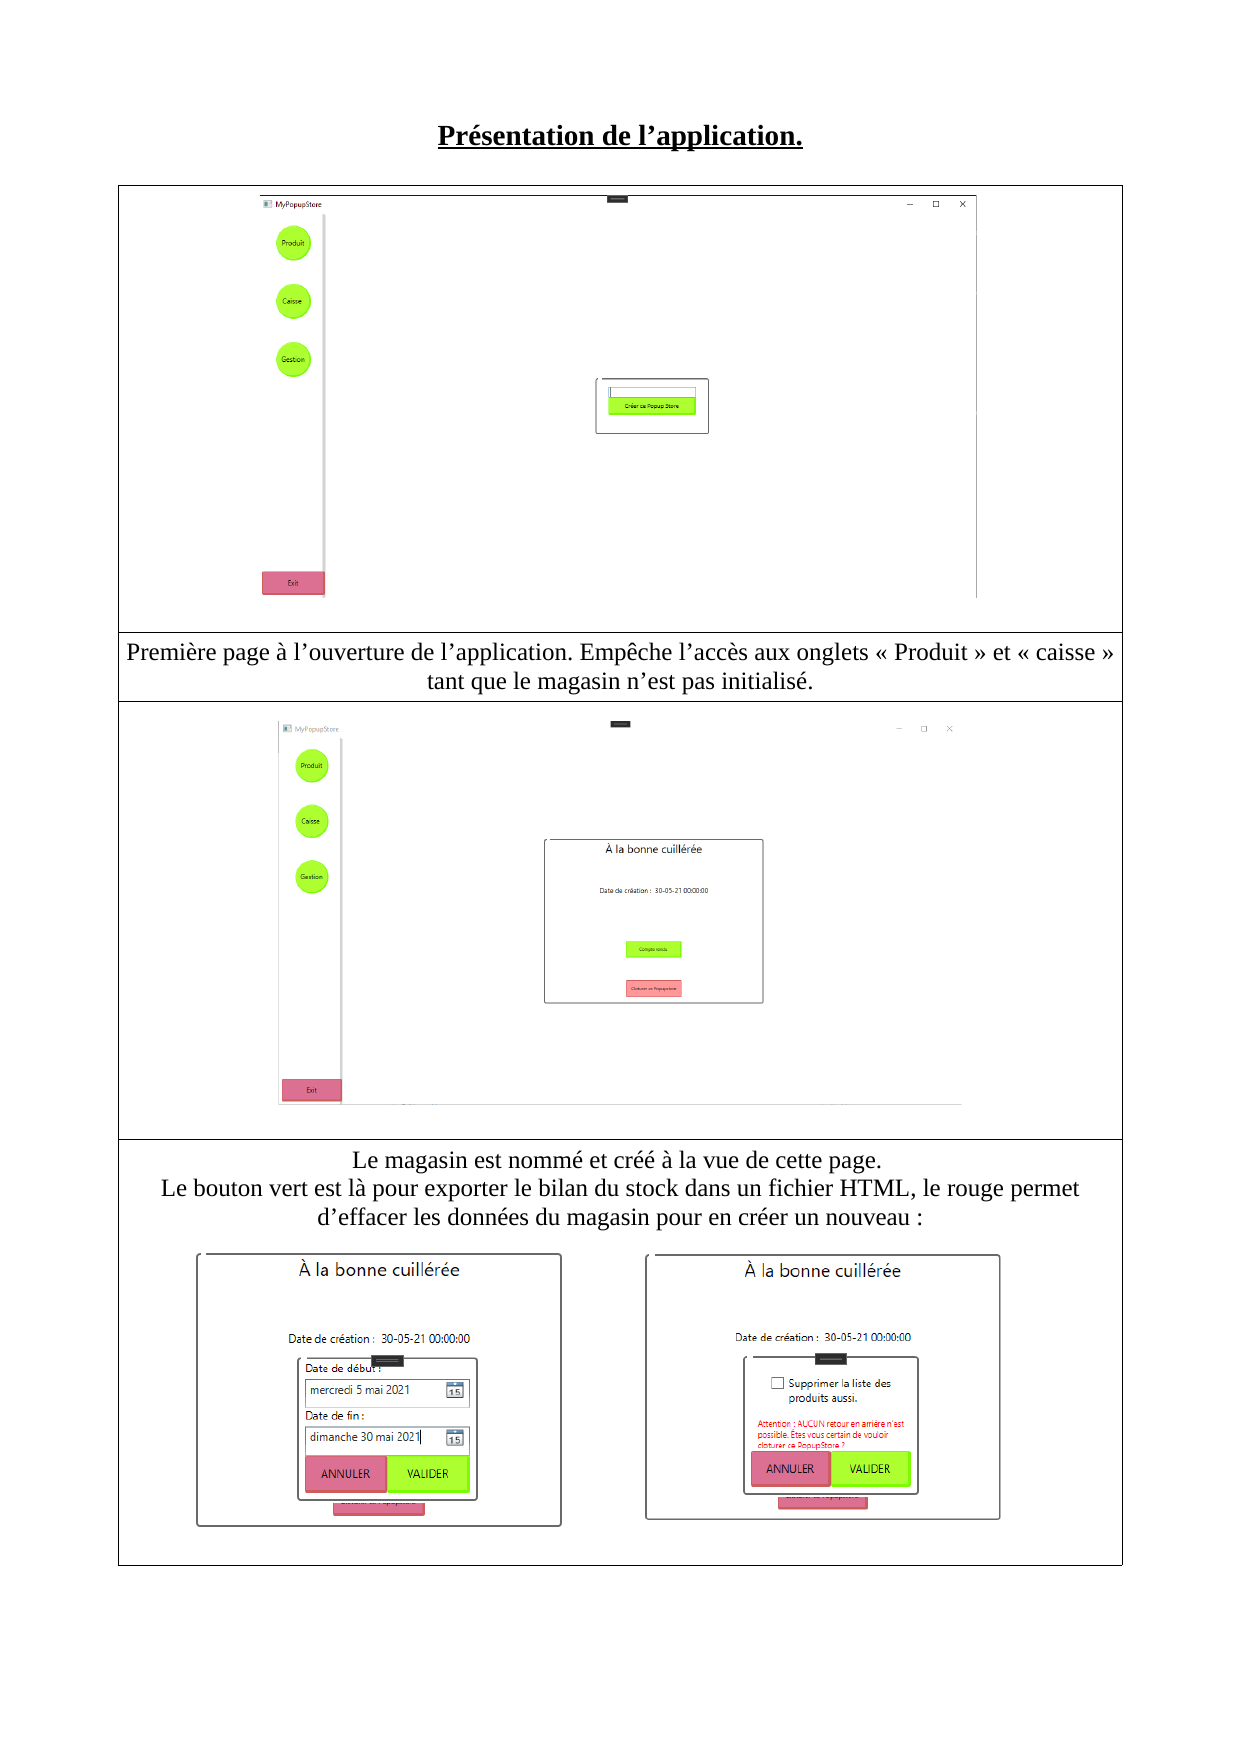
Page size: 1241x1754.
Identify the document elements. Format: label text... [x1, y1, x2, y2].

table_cell Première page à l’ouverture de l’application. Empêche l’accès aux onglets « Produit » et « caisse » tant que le magasin n’est pas initialisé. [119, 633, 1122, 701]
picture [190, 1246, 570, 1531]
picture [640, 1243, 1018, 1527]
table_header [119, 702, 1122, 1139]
table_cell Le magasin est nommé et créé à la vue de cette page. Le bouton vert est là pour exporter le bilan du stock dans un fichier HTML, le rouge permet d’effacer les données du magasin pour en créer un nouveau : [119, 1140, 1122, 1565]
picture [259, 195, 977, 598]
picture [278, 721, 962, 1105]
text Présentation de l’application. [118, 118, 1122, 152]
table_header [119, 186, 1122, 632]
